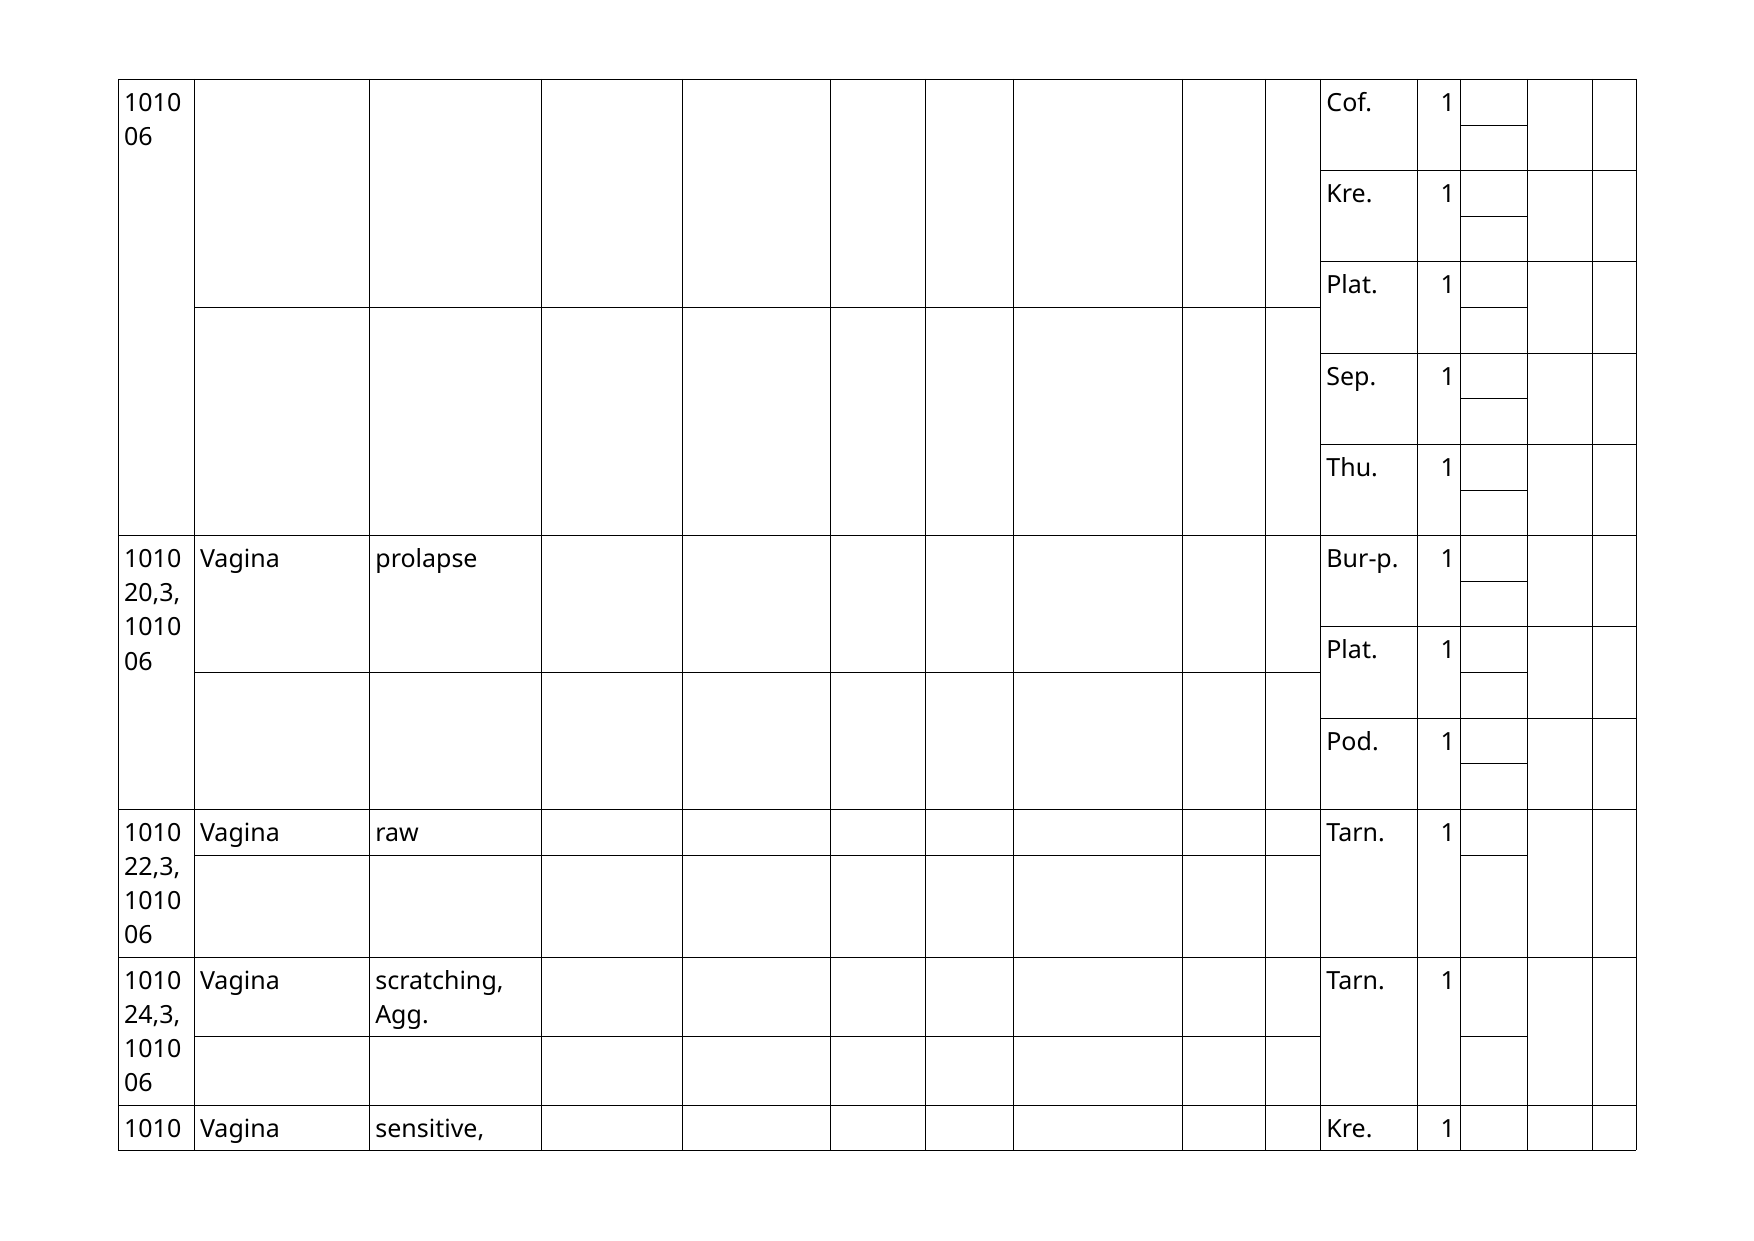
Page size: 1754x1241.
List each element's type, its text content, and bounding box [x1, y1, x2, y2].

table_cell [542, 308, 682, 535]
table_cell [370, 80, 541, 307]
table_cell [1461, 217, 1527, 261]
table_cell [1183, 308, 1265, 535]
table_cell [1528, 810, 1592, 957]
table_cell [1014, 536, 1182, 672]
table_cell [1528, 445, 1592, 535]
table_cell Vagina [195, 810, 369, 854]
table_cell 1 [1418, 627, 1460, 718]
table_cell [542, 810, 682, 854]
table_cell [926, 536, 1013, 672]
table_cell [1014, 673, 1182, 809]
table_cell 1 [1418, 80, 1460, 170]
table_cell 1 [1418, 354, 1460, 444]
table_cell Sep. [1321, 354, 1417, 444]
table_cell [1461, 80, 1527, 124]
table_cell [1461, 958, 1527, 1036]
table_cell [1528, 536, 1592, 626]
table_cell [1461, 399, 1527, 444]
table_cell [1183, 673, 1265, 809]
table_cell [195, 856, 369, 957]
table_cell [1461, 126, 1527, 170]
table_cell [1593, 536, 1636, 626]
table_cell [926, 673, 1013, 809]
table_cell 1 [1418, 536, 1460, 626]
table_cell [831, 536, 925, 672]
table_cell [1528, 354, 1592, 444]
table_cell 1010 [119, 1106, 194, 1150]
table_cell [1461, 262, 1527, 307]
table_cell [831, 810, 925, 854]
table_cell [542, 1037, 682, 1104]
table_cell [1266, 80, 1320, 307]
table_cell [926, 80, 1013, 307]
table_cell [1461, 1037, 1527, 1104]
table_cell [1528, 171, 1592, 261]
table_cell [1461, 536, 1527, 581]
table_cell [1461, 445, 1527, 489]
table_cell [683, 1106, 830, 1150]
table_cell [542, 80, 682, 307]
table_cell [1461, 354, 1527, 398]
table_cell 1 [1418, 171, 1460, 261]
table_cell [1183, 856, 1265, 957]
table_cell [1461, 1106, 1527, 1150]
table_cell [926, 308, 1013, 535]
table_cell [1014, 1106, 1182, 1150]
table_cell [370, 308, 541, 535]
table_cell [1593, 958, 1636, 1104]
table_cell Plat. [1321, 262, 1417, 353]
table_cell [1461, 308, 1527, 353]
table_cell [1183, 536, 1265, 672]
table_cell 1 [1418, 719, 1460, 809]
table_cell [683, 810, 830, 854]
table_cell [1593, 1106, 1636, 1150]
table_cell [831, 80, 925, 307]
table_cell Kre. [1321, 1106, 1417, 1150]
table_cell [1183, 810, 1265, 854]
table_cell [1528, 1106, 1592, 1150]
table_cell [195, 308, 369, 535]
table_cell [1183, 80, 1265, 307]
table_cell [1593, 171, 1636, 261]
table_cell [1014, 308, 1182, 535]
table_cell [1593, 810, 1636, 957]
table_cell Vagina [195, 536, 369, 672]
table_cell [1183, 1106, 1265, 1150]
table_cell Vagina [195, 1106, 369, 1150]
table_cell [831, 673, 925, 809]
table_cell [831, 856, 925, 957]
table_cell 1 [1418, 810, 1460, 957]
table_cell [1266, 958, 1320, 1036]
table_cell [683, 536, 830, 672]
table_cell [1014, 856, 1182, 957]
table_cell [1593, 80, 1636, 170]
table_cell [1461, 171, 1527, 216]
table_cell [1183, 1037, 1265, 1104]
table_cell [1528, 958, 1592, 1104]
table_cell [542, 536, 682, 672]
table_cell [1014, 1037, 1182, 1104]
table_cell [683, 1037, 830, 1104]
table_cell [1461, 491, 1527, 535]
table_cell [195, 80, 369, 307]
table_cell [1461, 673, 1527, 718]
table_cell [1014, 958, 1182, 1036]
table_cell 1 [1418, 262, 1460, 353]
table_cell [1528, 80, 1592, 170]
table_cell [1461, 856, 1527, 957]
table_cell [195, 673, 369, 809]
table_cell raw [370, 810, 541, 854]
table_cell 101020,3,101006 [119, 536, 194, 809]
table_cell [683, 958, 830, 1036]
table_cell [1593, 354, 1636, 444]
table_cell [1528, 719, 1592, 809]
table_cell [195, 1037, 369, 1104]
table_cell prolapse [370, 536, 541, 672]
table_cell [831, 958, 925, 1036]
table_cell [683, 673, 830, 809]
table_cell [1528, 627, 1592, 718]
table_cell [1183, 958, 1265, 1036]
table_cell [683, 80, 830, 307]
table_cell [683, 308, 830, 535]
table_cell Cof. [1321, 80, 1417, 170]
table_cell [926, 856, 1013, 957]
table_cell Vagina [195, 958, 369, 1036]
table_cell [1266, 1037, 1320, 1104]
table_cell [542, 958, 682, 1036]
table_cell 1 [1418, 445, 1460, 535]
table_cell [1266, 673, 1320, 809]
table_cell Tarn. [1321, 958, 1417, 1104]
table_cell Kre. [1321, 171, 1417, 261]
table_cell [542, 673, 682, 809]
table_cell [370, 673, 541, 809]
table_cell [1593, 719, 1636, 809]
table_cell [1014, 80, 1182, 307]
table_cell [542, 1106, 682, 1150]
table_cell [1461, 627, 1527, 672]
table_cell [926, 958, 1013, 1036]
table_cell 101022,3,101006 [119, 810, 194, 957]
table_cell [1266, 536, 1320, 672]
table_cell Pod. [1321, 719, 1417, 809]
table_cell [1461, 810, 1527, 854]
table_cell [683, 856, 830, 957]
table_cell [1461, 764, 1527, 809]
table_cell Thu. [1321, 445, 1417, 535]
table_cell [1266, 1106, 1320, 1150]
table_cell [1593, 627, 1636, 718]
table_cell [370, 1037, 541, 1104]
table_cell [1461, 719, 1527, 763]
table_cell [926, 810, 1013, 854]
table_cell [1593, 445, 1636, 535]
table_cell [1266, 856, 1320, 957]
table_cell 1 [1418, 958, 1460, 1104]
table_cell 1 [1418, 1106, 1460, 1150]
table_cell Plat. [1321, 627, 1417, 718]
table_cell [831, 1037, 925, 1104]
table_cell [1266, 308, 1320, 535]
table_cell 101006 [119, 80, 194, 535]
table_cell scratching, Agg. [370, 958, 541, 1036]
table_cell Tarn. [1321, 810, 1417, 957]
table_cell [1528, 262, 1592, 353]
table_cell [542, 856, 682, 957]
table_cell [1266, 810, 1320, 854]
table_cell [831, 308, 925, 535]
table_cell [831, 1106, 925, 1150]
table_cell [1461, 582, 1527, 626]
table_cell [926, 1106, 1013, 1150]
table_cell 101024,3,101006 [119, 958, 194, 1104]
table_cell [370, 856, 541, 957]
table_cell sensitive, [370, 1106, 541, 1150]
table_cell Bur-p. [1321, 536, 1417, 626]
table_cell [1014, 810, 1182, 854]
table_cell [926, 1037, 1013, 1104]
table_cell [1593, 262, 1636, 353]
